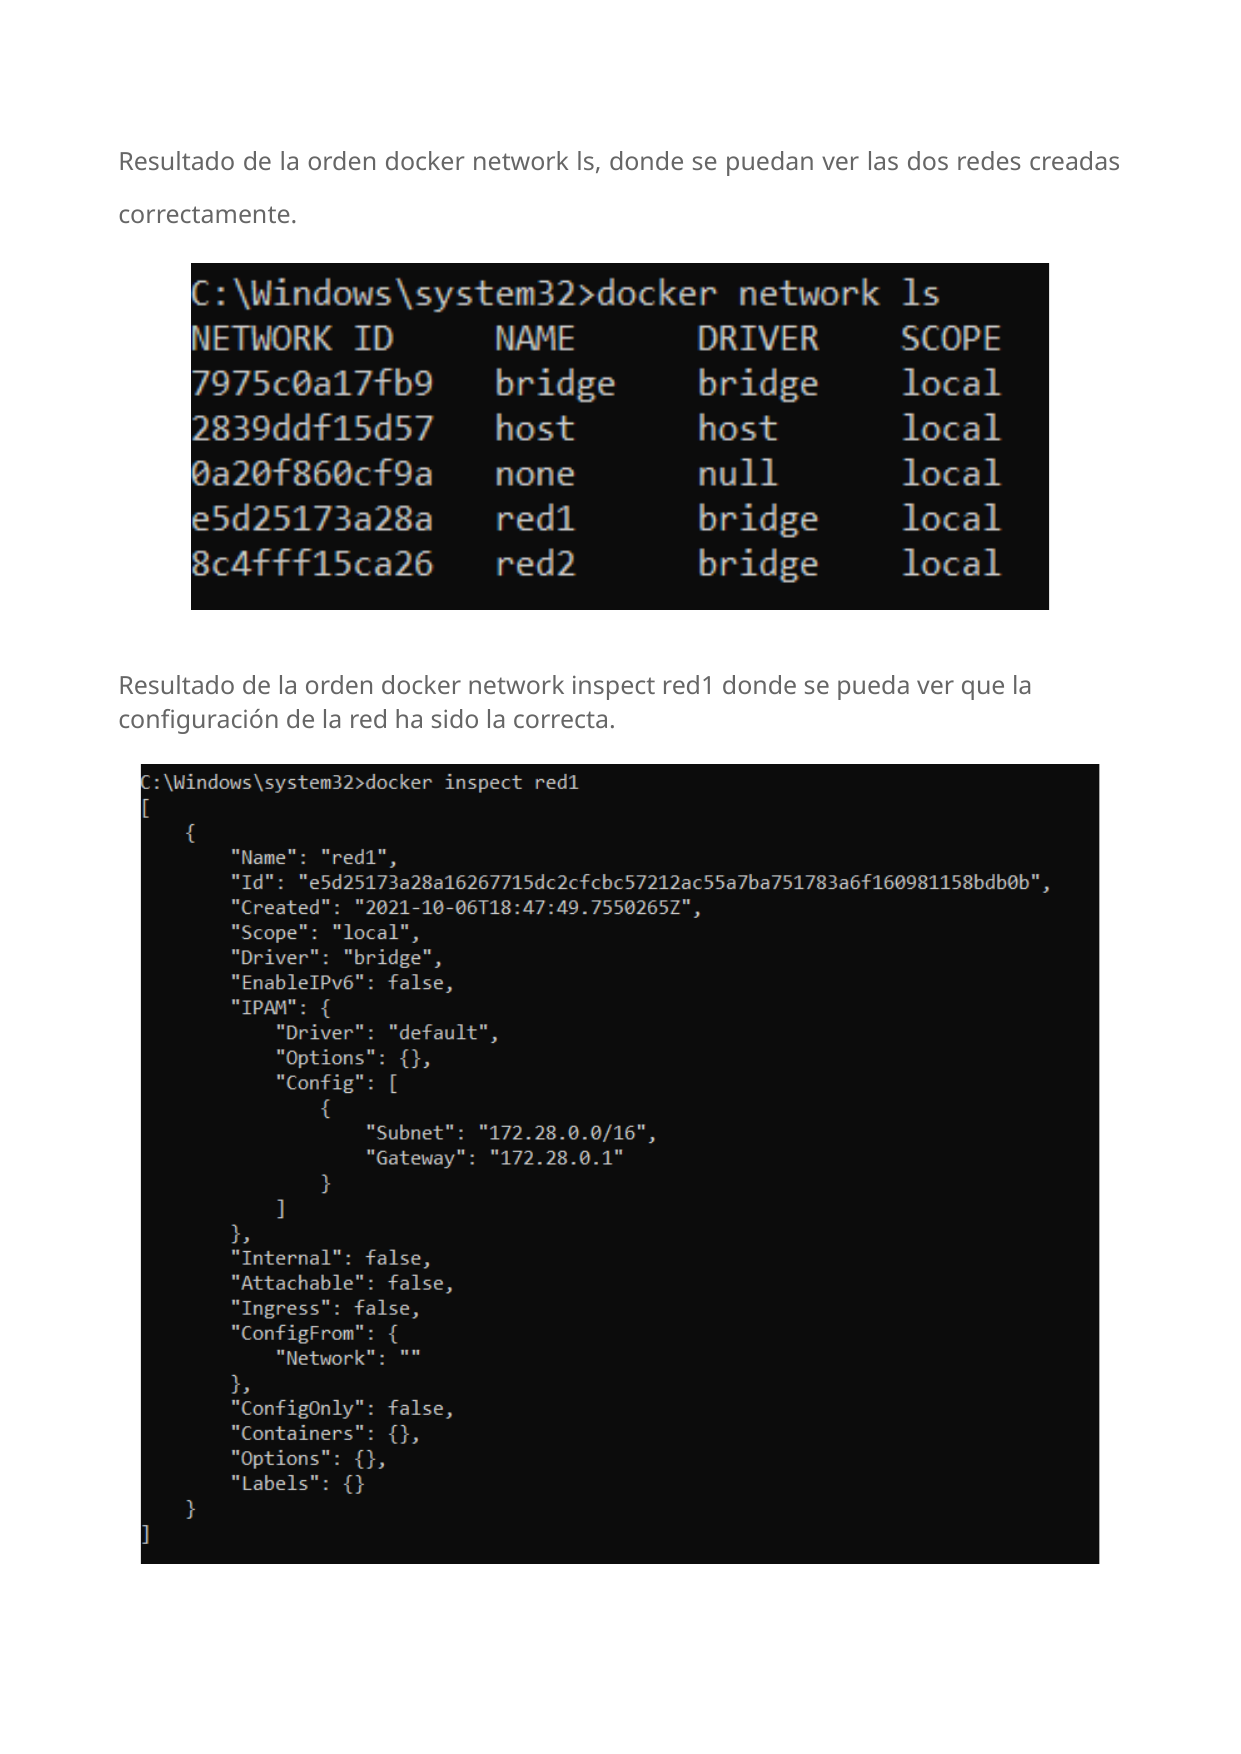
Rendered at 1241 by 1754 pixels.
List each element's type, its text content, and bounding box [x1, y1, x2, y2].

picture [191, 263, 1050, 610]
text Resultado de la orden docker network inspect red1 donde se pueda ver que la configuración de la red ha sido la correcta. [118, 667, 1122, 736]
picture [140, 764, 1100, 1564]
text Resultado de la orden docker network ls, donde se puedan ver las dos redes creadas correctamente. [118, 143, 1122, 230]
